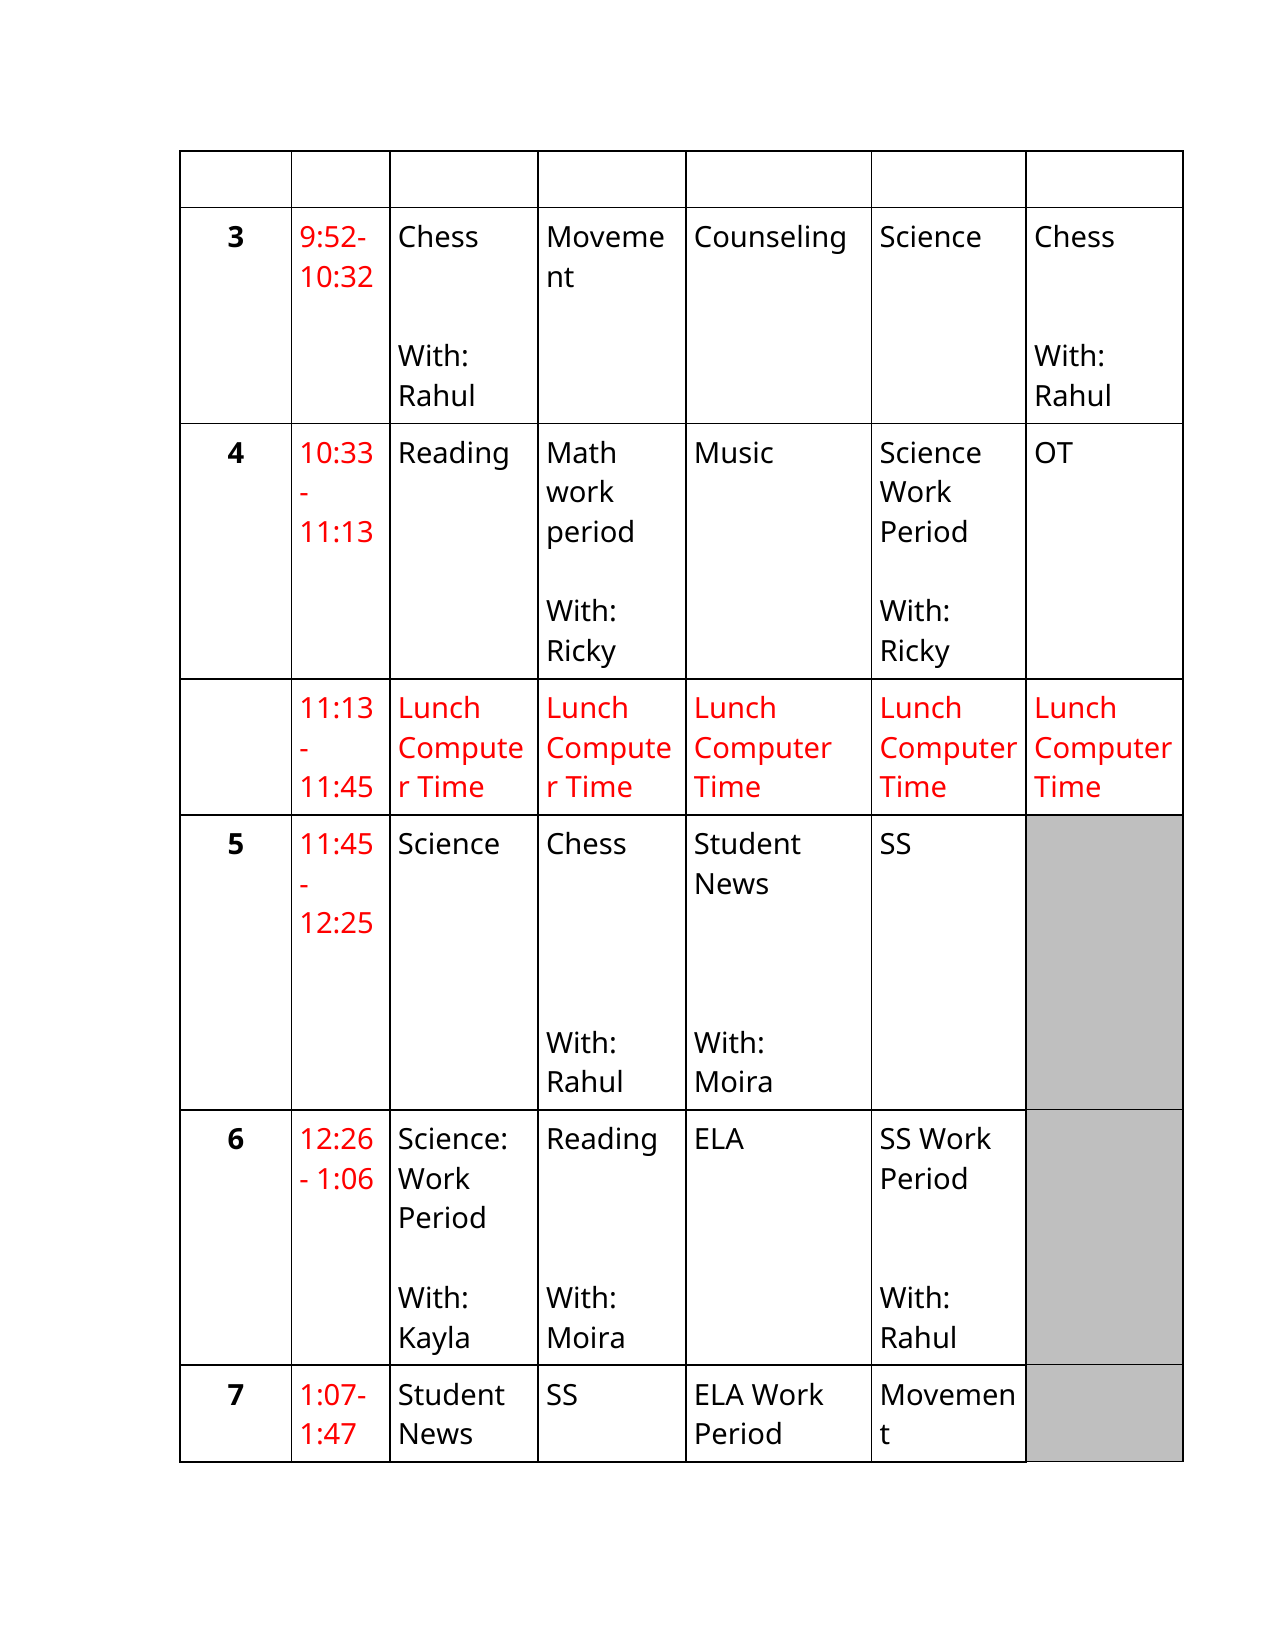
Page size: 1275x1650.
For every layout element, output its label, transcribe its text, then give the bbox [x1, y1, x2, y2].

table_cell Math work period With: Ricky [539, 424, 685, 678]
table_cell Music [687, 424, 871, 678]
table_cell [181, 680, 291, 814]
table_cell Science [391, 816, 537, 1109]
table_cell 12:26- 1:06 [292, 1111, 389, 1364]
table_cell 3 [181, 208, 291, 422]
table_cell [687, 152, 871, 207]
table_cell [1027, 152, 1182, 207]
table_cell [1027, 816, 1182, 1109]
table_cell Lunch Computer Time [539, 680, 685, 814]
table_cell Science: Work Period With: Kayla [391, 1111, 537, 1364]
table_cell 10:33- 11:13 [292, 424, 389, 678]
table_cell ELA Work Period [687, 1366, 871, 1461]
table_cell [292, 152, 389, 207]
table_cell Student News With: Moira [687, 816, 871, 1109]
table_cell Chess With: Rahul [1027, 208, 1182, 422]
table_cell 11:13- 11:45 [292, 680, 389, 814]
table_cell [872, 152, 1025, 207]
table_cell Reading [391, 424, 537, 678]
table_cell 5 [181, 816, 291, 1109]
table_cell 4 [181, 424, 291, 678]
table_cell 9:52- 10:32 [292, 208, 389, 422]
table_cell 7 [181, 1366, 291, 1461]
table_cell Lunch Computer Time [872, 680, 1025, 814]
table_cell 1:07- 1:47 [292, 1366, 389, 1461]
table_cell Reading With: Moira [539, 1111, 685, 1364]
table_cell SS [872, 816, 1025, 1109]
table_cell Science [872, 208, 1025, 422]
table_cell Science Work Period With: Ricky [872, 424, 1025, 678]
table_cell Movement [872, 1366, 1025, 1461]
table_cell Counseling [687, 208, 871, 422]
table_cell Chess With: Rahul [391, 208, 537, 422]
table_cell Lunch Computer Time [391, 680, 537, 814]
table_cell SS Work Period With: Rahul [872, 1111, 1025, 1364]
table_cell [1027, 1110, 1182, 1364]
table_cell Movement [539, 208, 685, 422]
table_cell ELA [687, 1111, 871, 1364]
table_cell SS [539, 1366, 685, 1461]
table_cell Chess With: Rahul [539, 816, 685, 1109]
table_cell 11:45- 12:25 [292, 816, 389, 1109]
table_cell Student News [391, 1366, 537, 1461]
table_cell [1027, 1365, 1182, 1461]
table_cell Lunch Computer Time [687, 680, 871, 814]
table_cell [181, 152, 291, 207]
table_cell [539, 152, 685, 207]
table_cell OT [1027, 424, 1182, 678]
table_cell Lunch Computer Time [1027, 680, 1182, 814]
table_cell [391, 152, 537, 207]
table_cell 6 [181, 1111, 291, 1364]
